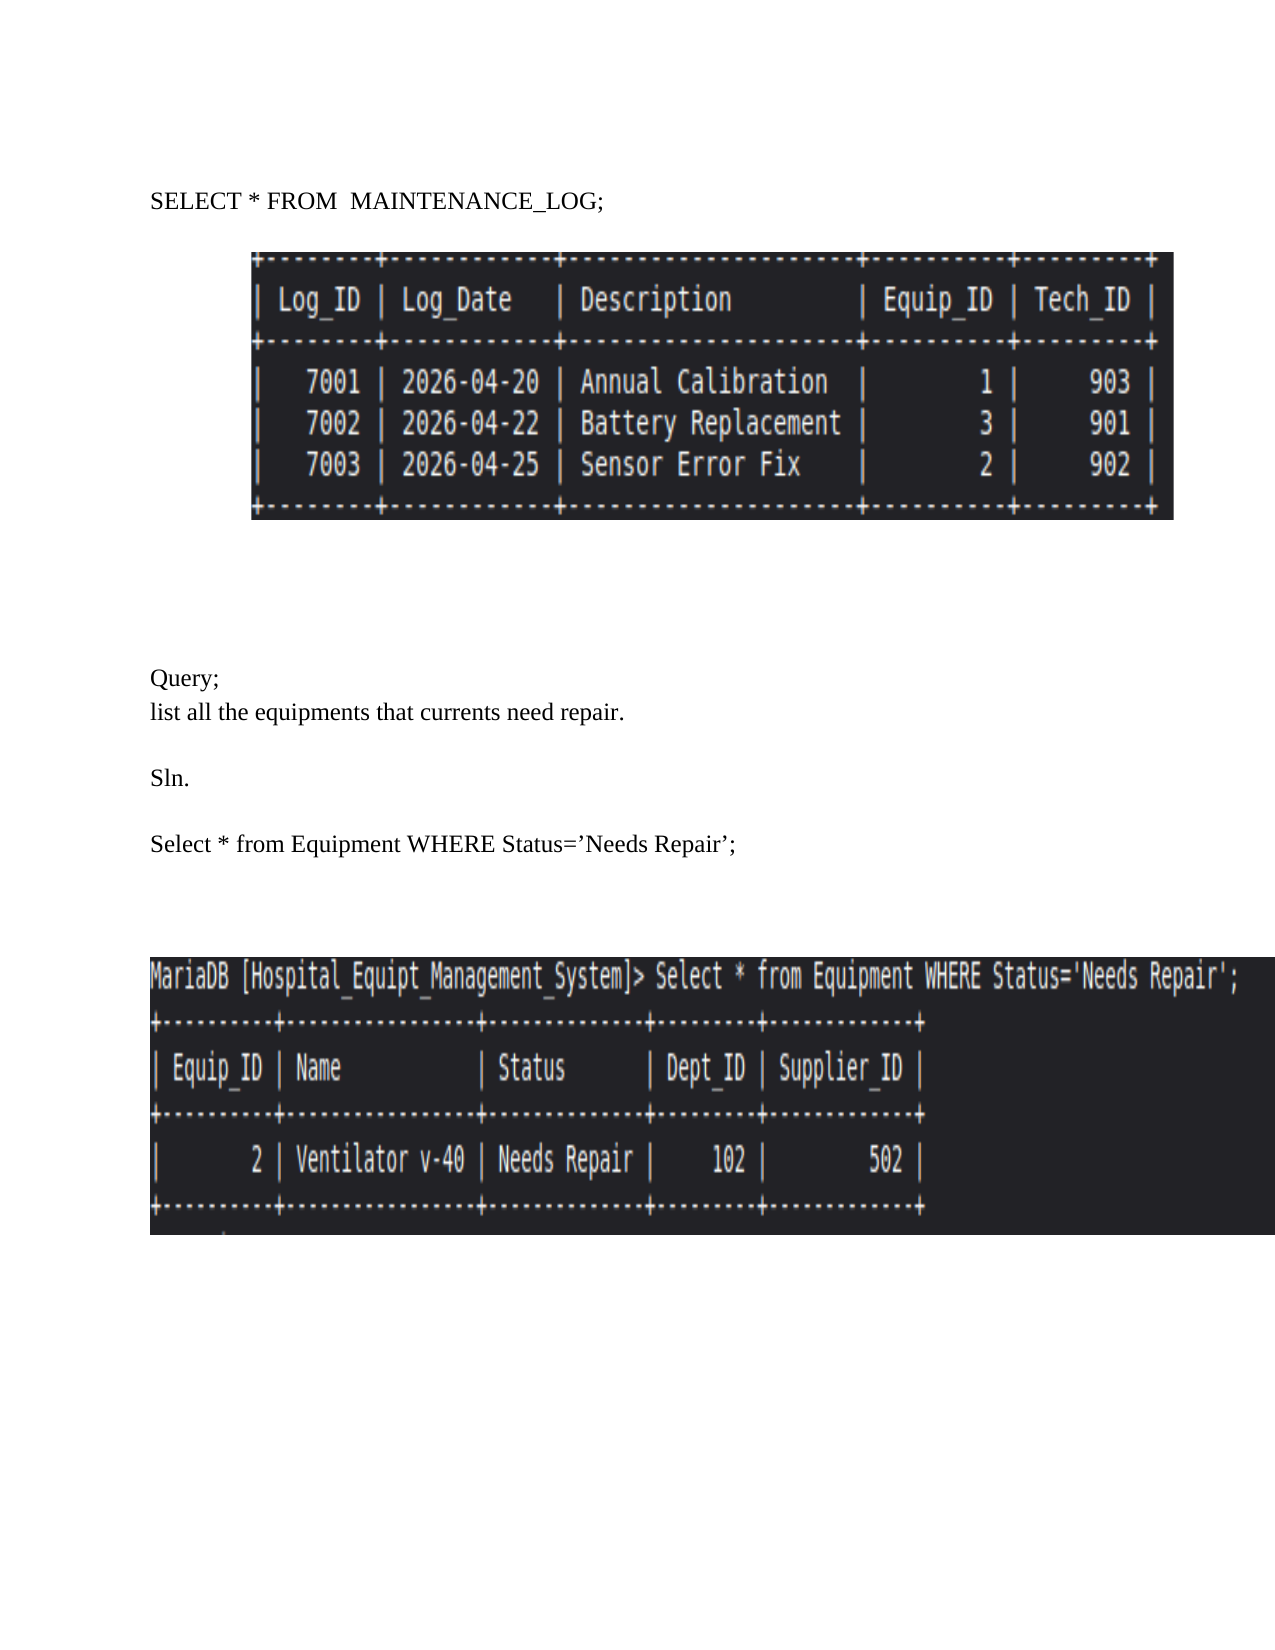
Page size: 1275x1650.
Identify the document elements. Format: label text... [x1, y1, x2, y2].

text list all the equipments that currents need repair. [150, 697, 1275, 725]
text Sln. [150, 763, 1275, 792]
picture [150, 957, 1275, 1235]
text Select * from Equipment WHERE Status=’Needs Repair’; [150, 829, 1275, 858]
picture [251, 252, 1174, 520]
text SELECT * FROM MAINTENANCE_LOG; [150, 186, 1275, 215]
text Query; [150, 663, 1275, 692]
